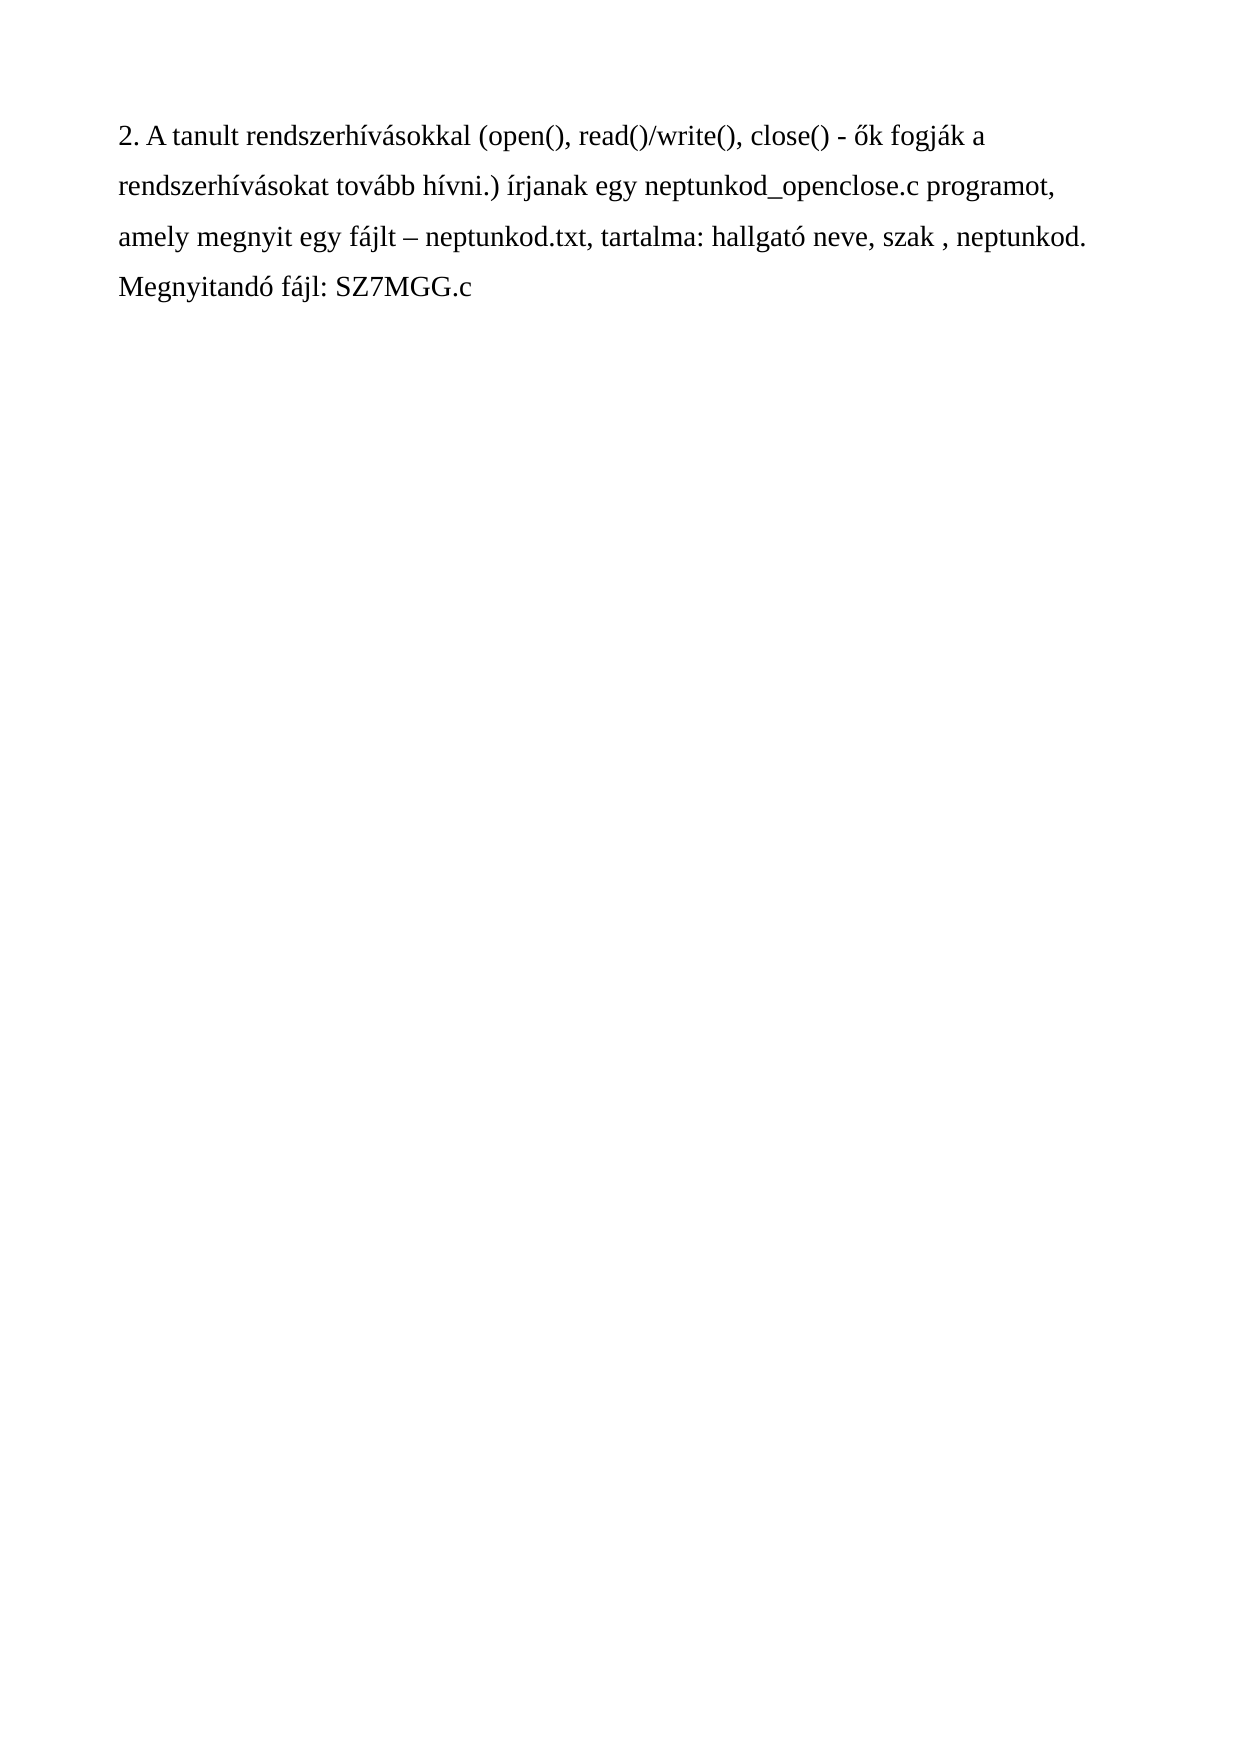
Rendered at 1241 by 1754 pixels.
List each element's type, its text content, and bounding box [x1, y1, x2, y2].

text Megnyitandó fájl: SZ7MGG.c [118, 269, 1122, 303]
text 2. A tanult rendszerhívásokkal (open(), read()/write(), close() - ők fogják a rendszerhívásokat tovább hívni.) írjanak egy neptunkod_openclose.c programot, amely megnyit egy fájlt – neptunkod.txt, tartalma: hallgató neve, szak , neptunkod. [118, 118, 1122, 252]
